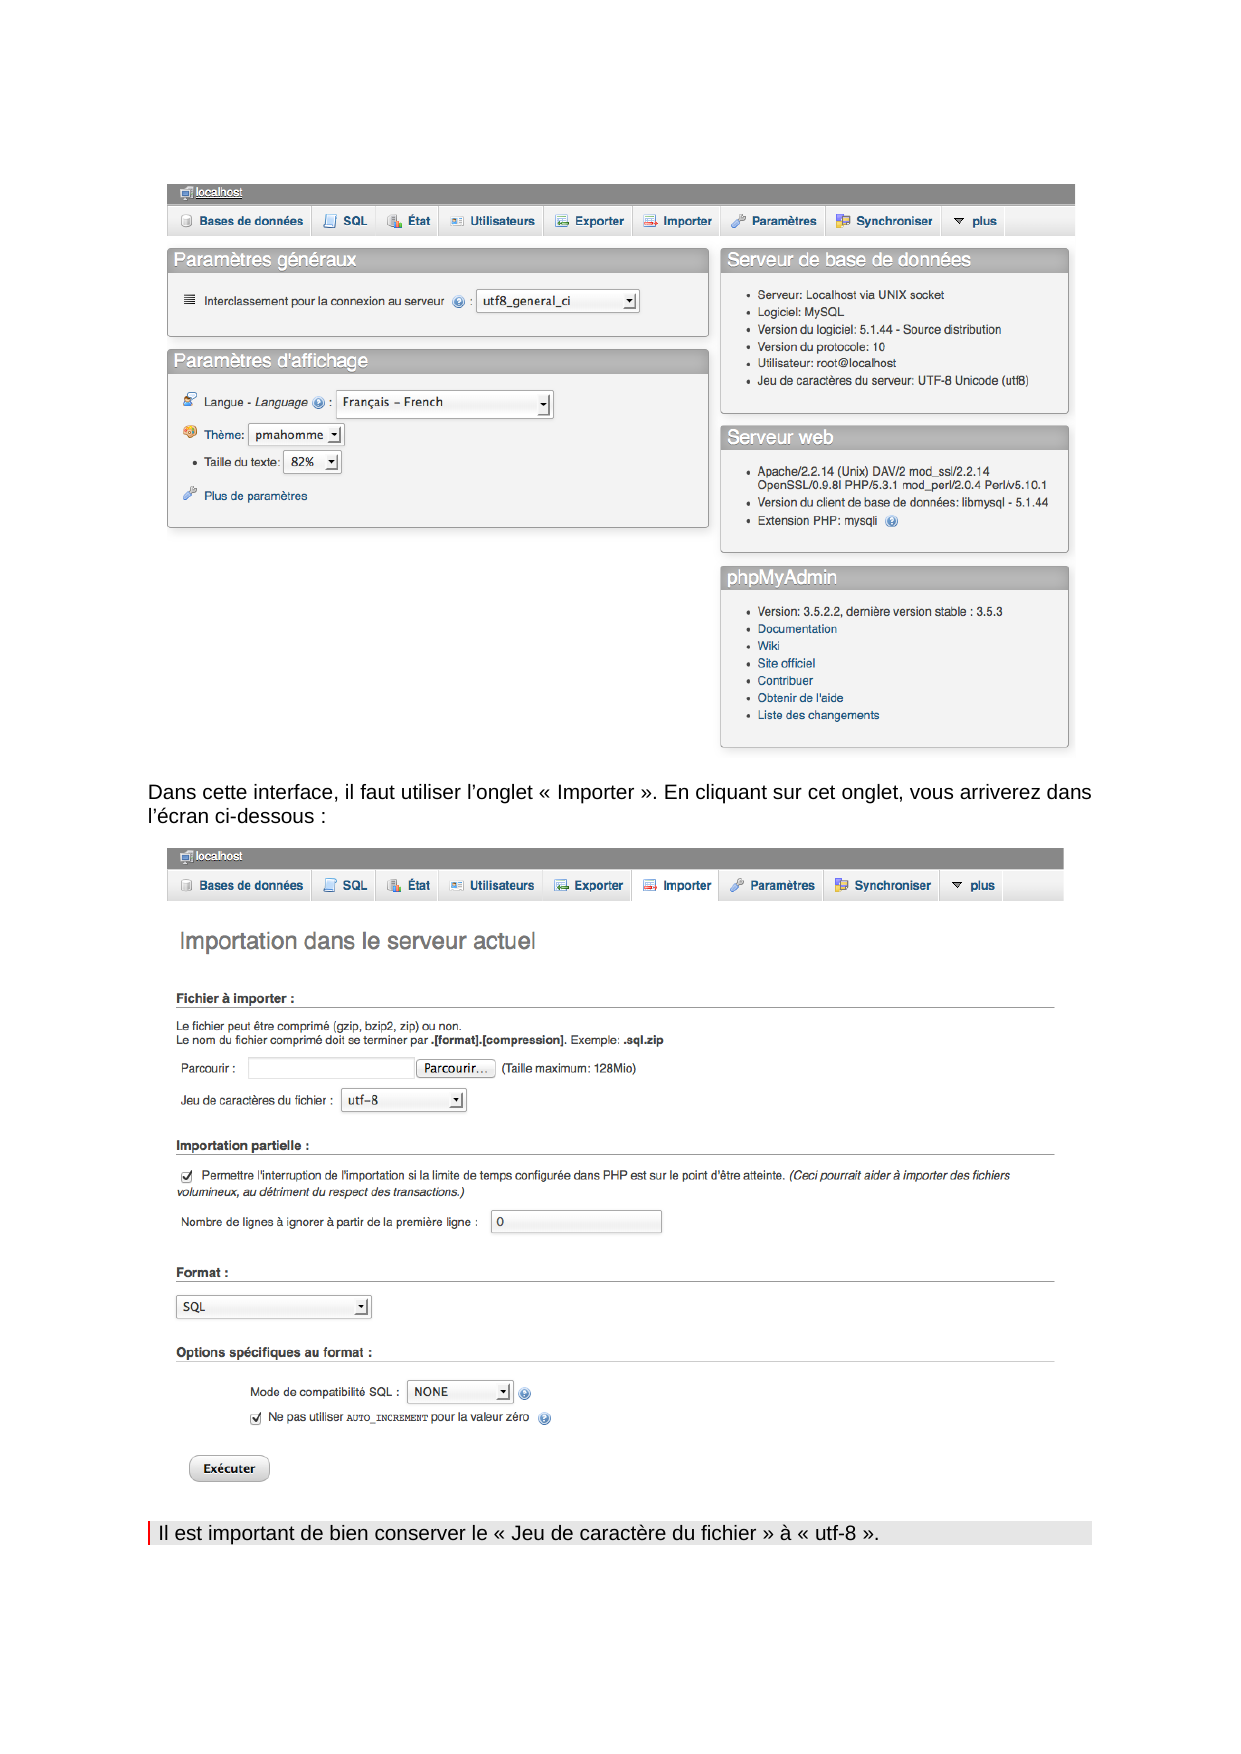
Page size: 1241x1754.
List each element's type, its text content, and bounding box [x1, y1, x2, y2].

picture [164, 848, 1064, 1500]
text Il est important de bien conserver le « Jeu de caractère du fichier » à « utf-8 ». [150, 1521, 1092, 1545]
picture [164, 184, 1075, 758]
text Dans cette interface, il faut utiliser l’onglet « Importer ». En cliquant sur cet onglet, vous arriverez dans l’écran ci-dessous : [148, 779, 1092, 827]
